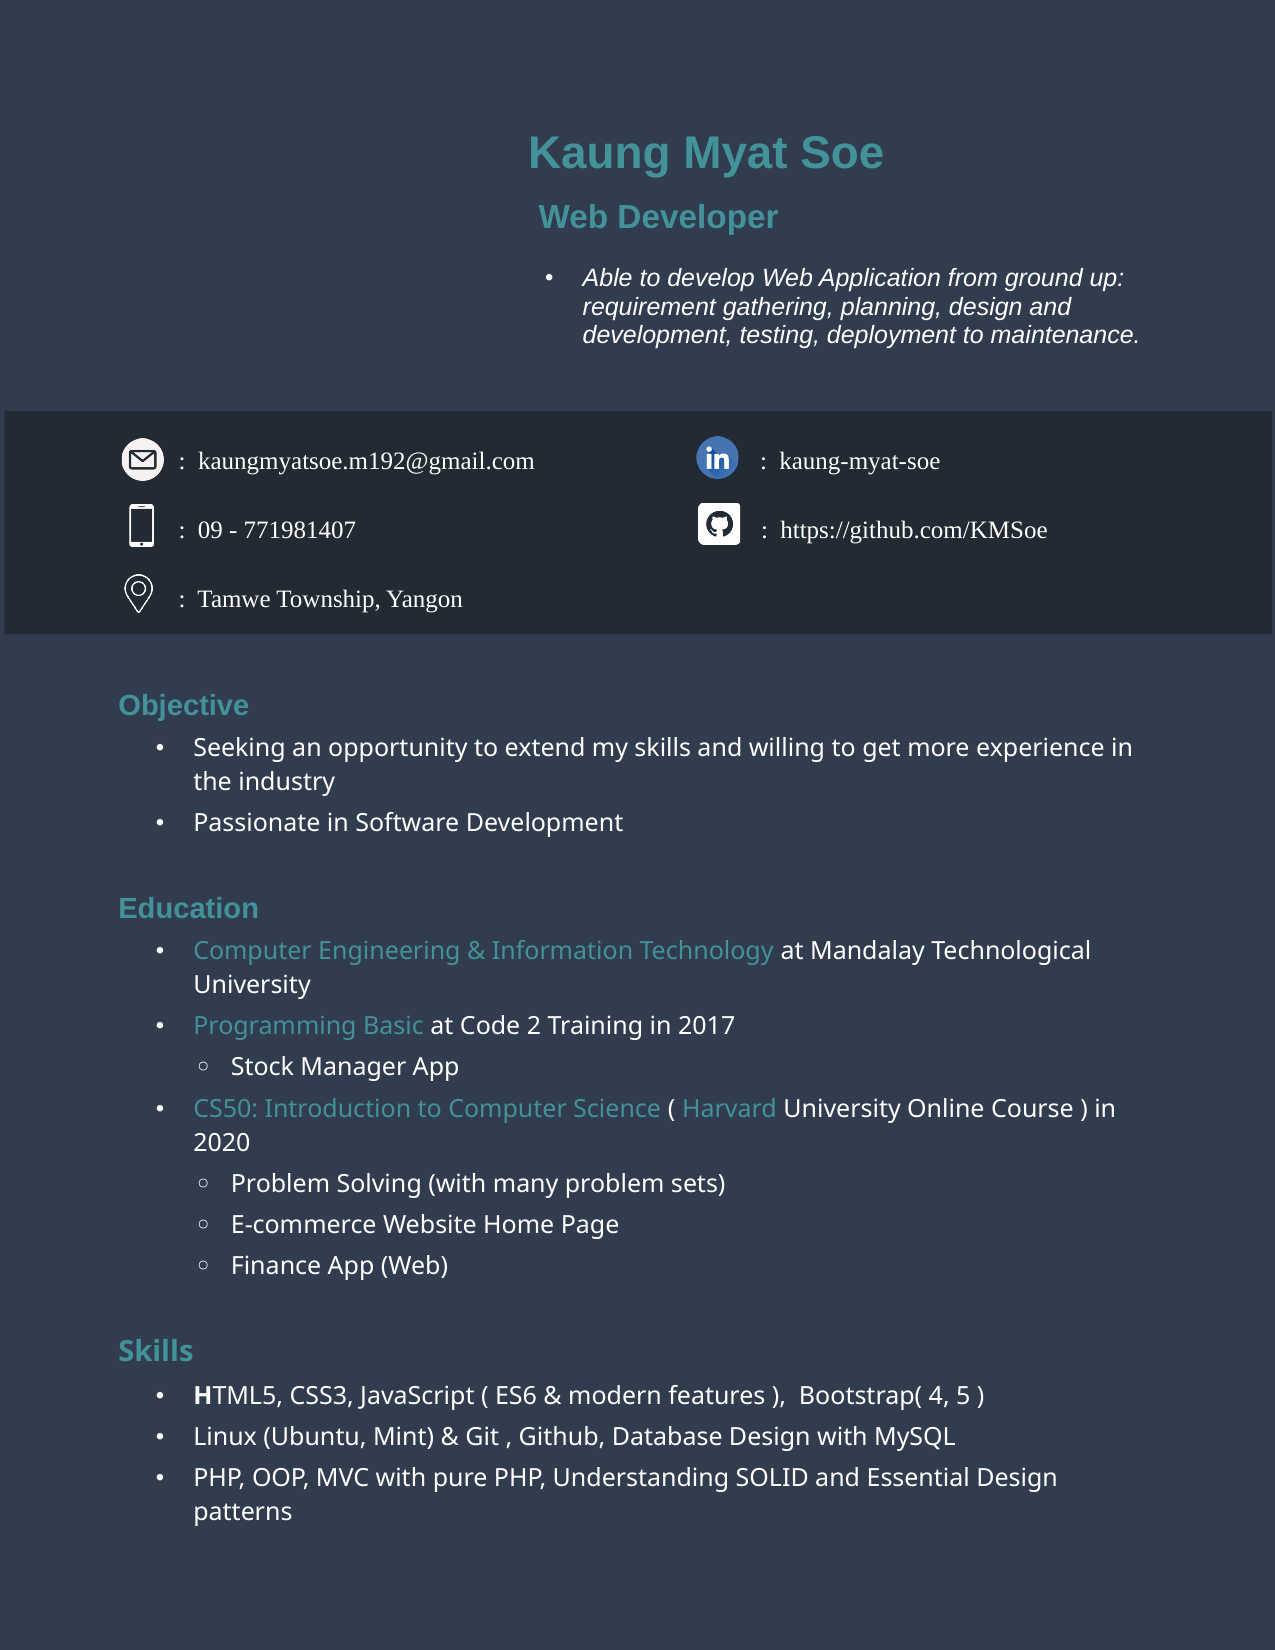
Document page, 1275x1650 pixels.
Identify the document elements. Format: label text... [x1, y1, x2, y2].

picture [698, 503, 741, 545]
picture [120, 504, 163, 547]
subtitle Finance App (Web) [193, 1248, 1157, 1282]
subtitle Education [118, 887, 1157, 925]
subtitle E-commerce Website Home Page [193, 1207, 1157, 1241]
subtitle HTML5, CSS3, JavaScript ( ES6 & modern features ), Bootstrap( 4, 5 ) [156, 1377, 1157, 1411]
subtitle Able to develop Web Application from ground up: requirement gathering, planning, design and development, testing, deployment to maintenance. [545, 263, 1157, 349]
subtitle Skills [118, 1331, 1157, 1370]
subtitle Problem Solving (with many problem sets) [193, 1166, 1157, 1199]
subtitle Programming Basic at Code 2 Training in 2017 [156, 1008, 1157, 1042]
subtitle Seeking an opportunity to extend my skills and willing to get more experience in the industry [156, 729, 1157, 798]
subtitle CS50: Introduction to Computer Science ( Harvard University Online Course ) in 2020 [156, 1090, 1157, 1158]
subtitle Passionate in Software Development [156, 805, 1157, 839]
picture [121, 438, 164, 481]
subtitle PHP, OOP, MVC with pure PHP, Understanding SOLID and Essential Design patterns [156, 1460, 1157, 1528]
subtitle Objective [118, 684, 1157, 722]
picture [119, 574, 158, 613]
subtitle Computer Engineering & Information Technology at Mandalay Technological University [156, 932, 1157, 1001]
picture [696, 436, 739, 479]
subtitle Stock Manager App [193, 1049, 1157, 1083]
subtitle Kaung Myat Soe [118, 125, 1157, 178]
subtitle Linux (Ubuntu, Mint) & Git , Github, Database Design with MySQL [156, 1419, 1157, 1453]
subtitle Web Developer [118, 185, 1157, 238]
